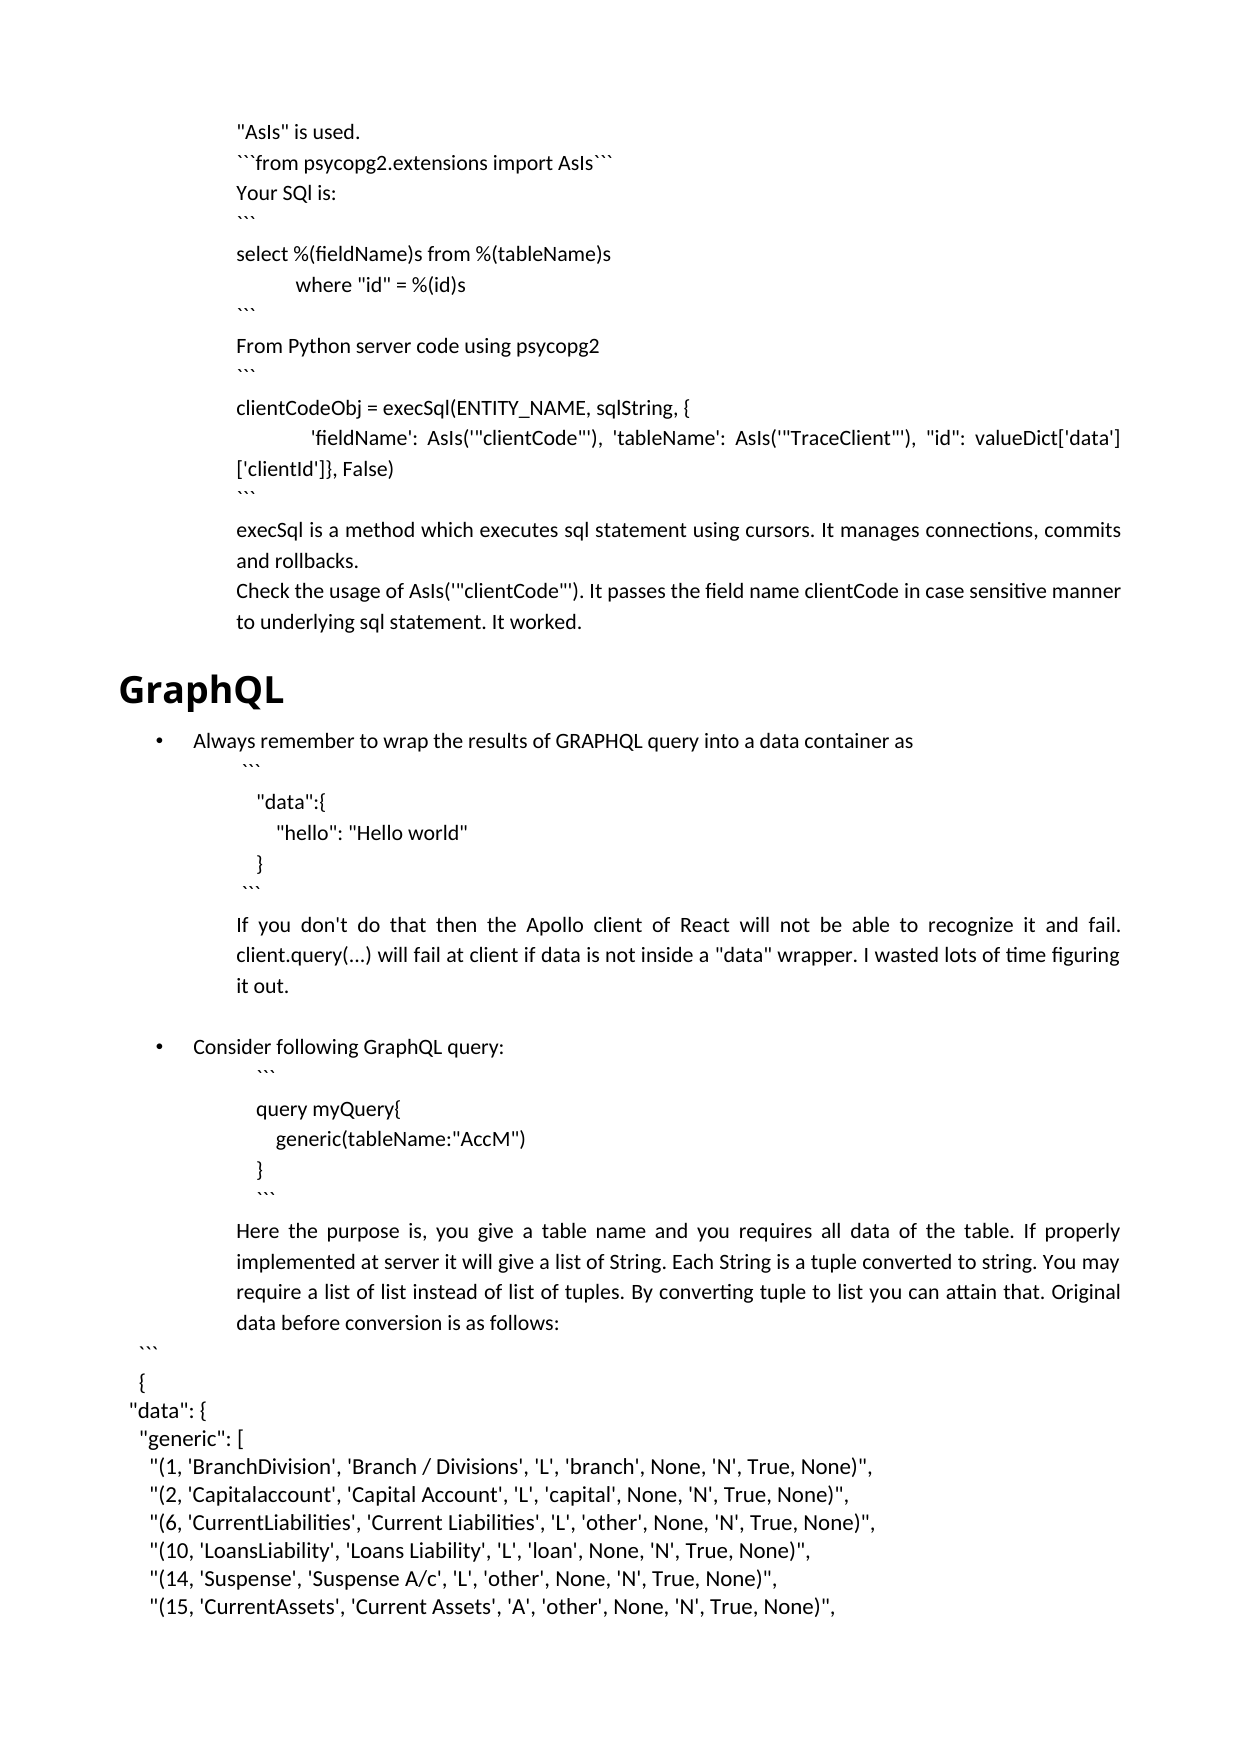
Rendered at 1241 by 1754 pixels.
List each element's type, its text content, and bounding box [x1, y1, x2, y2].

text query myQuery{ [236, 1095, 1122, 1121]
text From Python server code using psycopg2 [236, 332, 1122, 359]
text ```from psycopg2.extensions import AsIs``` [236, 149, 1122, 175]
text ``` [118, 1340, 1122, 1368]
list Always remember to wrap the results of GRAPHQL query into a data container as [156, 727, 1122, 754]
subtitle GraphQL [118, 664, 1122, 715]
text "generic": [ [118, 1424, 1122, 1452]
text Check the usage of AsIs('"clientCode"'). It passes the field name clientCode in case sensitive manner to underlying sql statement. It worked. [236, 577, 1122, 635]
text "(10, 'LoansLiability', 'Loans Liability', 'L', 'loan', None, 'N', True, None)", [118, 1536, 1122, 1564]
text "(2, 'Capitalaccount', 'Capital Account', 'L', 'capital', None, 'N', True, None)", [118, 1480, 1122, 1508]
text If you don't do that then the Apollo client of React will not be able to recognize it and fail. client.query(...) will fail at client if data is not inside a "data" wrapper. I wasted lots of time figuring it out. [236, 911, 1122, 999]
text ``` [236, 758, 1122, 784]
text "data":{ [236, 788, 1122, 815]
text ``` [236, 880, 1122, 907]
text } [236, 850, 1122, 876]
text "AsIs" is used. [236, 118, 1122, 145]
text 'fieldName': AsIs('"clientCode"'), 'tableName': AsIs('"TraceClient"'), "id": valueDict['data']['clientId']}, False) [236, 424, 1122, 482]
text "data": { [118, 1396, 1122, 1424]
text select %(fieldName)s from %(tableName)s [236, 241, 1122, 267]
text { [118, 1368, 1122, 1396]
text Your SQl is: [236, 179, 1122, 206]
text ``` [236, 1064, 1122, 1091]
text "hello": "Hello world" [236, 819, 1122, 846]
text ``` [236, 210, 1122, 237]
text "(15, 'CurrentAssets', 'Current Assets', 'A', 'other', None, 'N', True, None)", [118, 1592, 1122, 1620]
text where "id" = %(id)s [236, 271, 1122, 298]
text clientCodeObj = execSql(ENTITY_NAME, sqlString, { [236, 394, 1122, 420]
text "(6, 'CurrentLiabilities', 'Current Liabilities', 'L', 'other', None, 'N', True, None)", [118, 1508, 1122, 1536]
text generic(tableName:"AccM") [236, 1125, 1122, 1152]
text execSql is a method which executes sql statement using cursors. It manages connections, commits and rollbacks. [236, 516, 1122, 573]
text Here the purpose is, you give a table name and you requires all data of the table. If properly implemented at server it will give a list of String. Each String is a tuple converted to string. You may require a list of list instead of list of tuples. By converting tuple to list you can attain that. Original data before conversion is as follows: [236, 1217, 1122, 1336]
text "(14, 'Suspense', 'Suspense A/c', 'L', 'other', None, 'N', True, None)", [118, 1564, 1122, 1592]
text } [236, 1156, 1122, 1183]
text ``` [236, 486, 1122, 512]
text ``` [236, 363, 1122, 390]
text ``` [236, 302, 1122, 328]
text ``` [236, 1187, 1122, 1213]
text "(1, 'BranchDivision', 'Branch / Divisions', 'L', 'branch', None, 'N', True, None)", [118, 1452, 1122, 1480]
list Consider following GraphQL query: [156, 1033, 1122, 1060]
